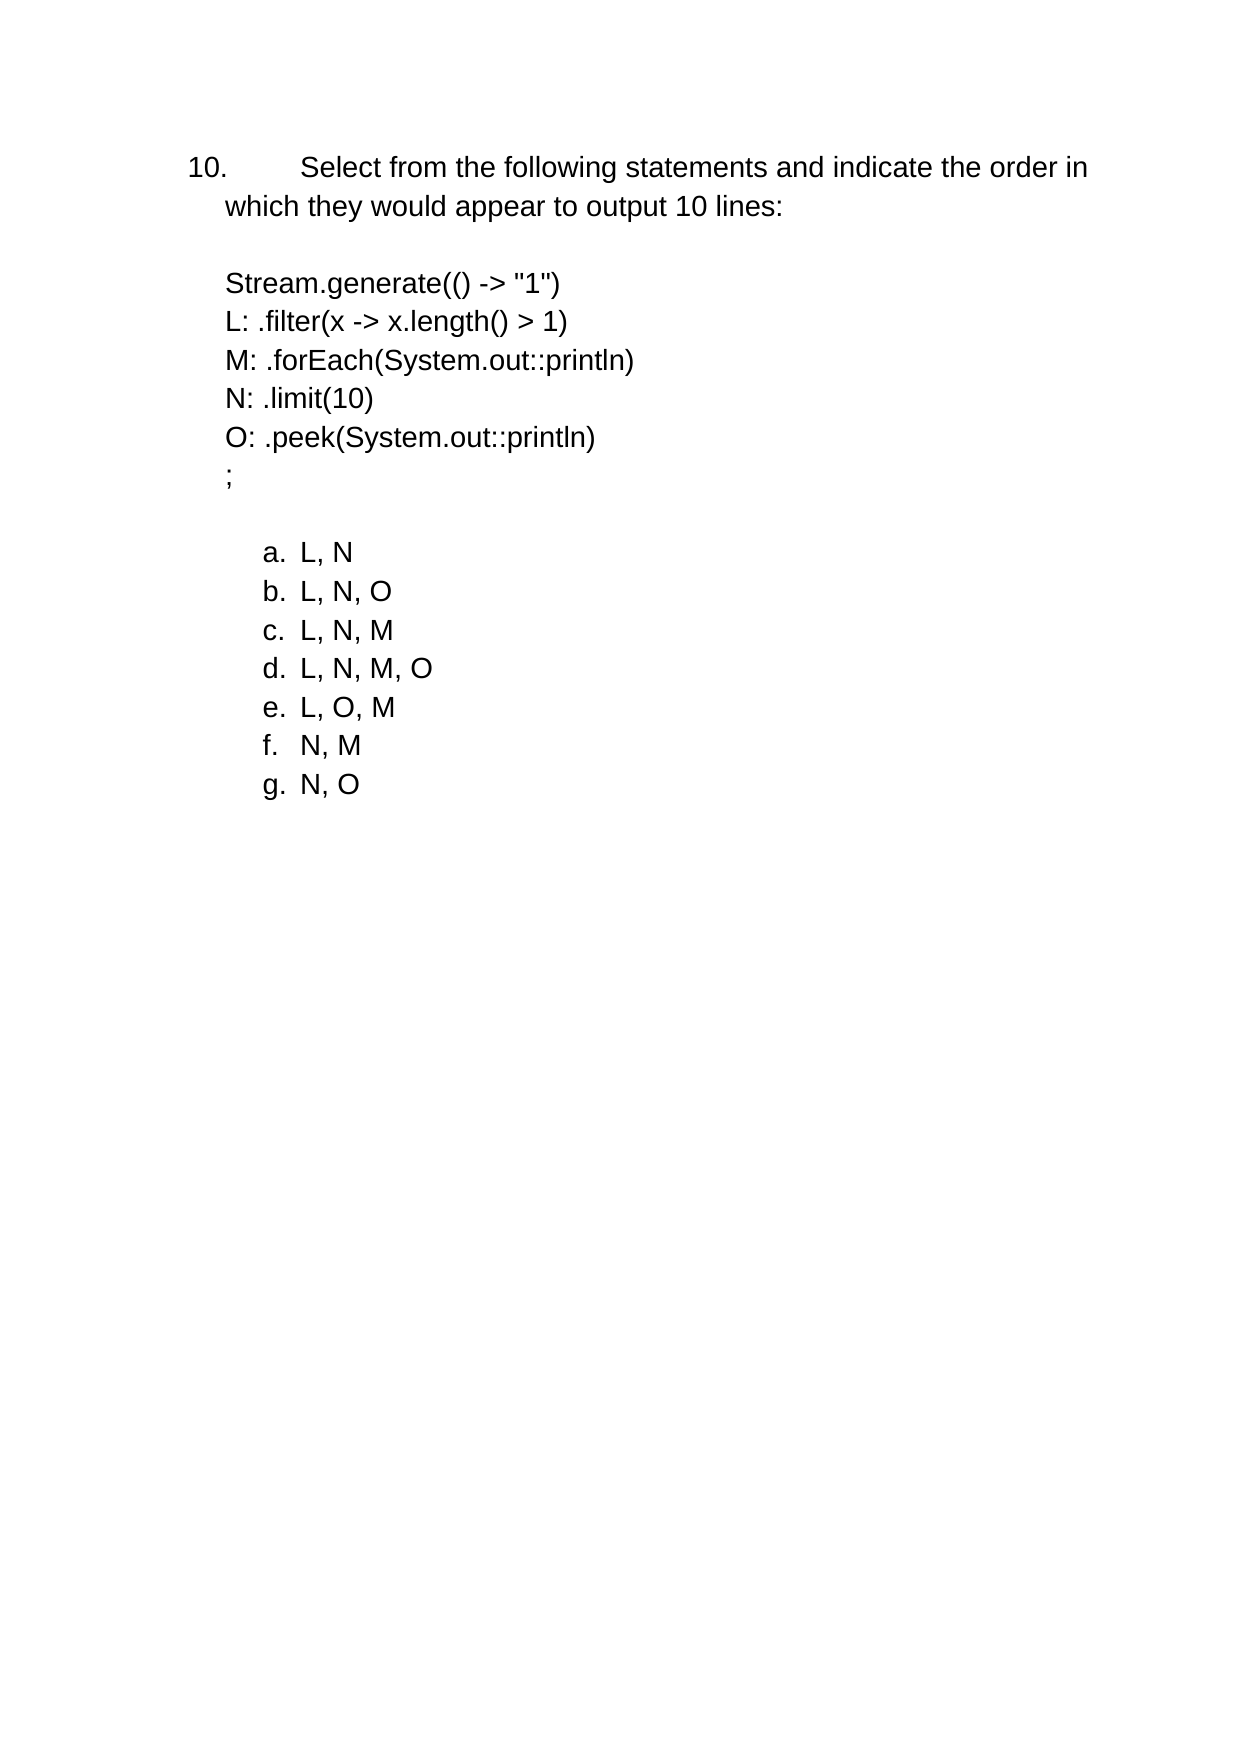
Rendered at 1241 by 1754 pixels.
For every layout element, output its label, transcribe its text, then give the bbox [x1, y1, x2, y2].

text N: .limit(10) [225, 381, 1090, 415]
text Stream.generate(() -> "1") [225, 266, 1090, 299]
list L, N, M [262, 612, 1090, 646]
text ; [225, 458, 1090, 492]
list N, O [262, 767, 1090, 800]
text M: .forEach(System.out::println) [225, 343, 1090, 376]
text O: .peek(System.out::println) [225, 420, 1090, 453]
list Select from the following statements and indicate the order in which they would appear to output 10 lines: [187, 150, 1090, 222]
list L, N [262, 535, 1090, 569]
list L, N, M, O [262, 651, 1090, 684]
list L, O, M [262, 689, 1090, 723]
list N, M [262, 728, 1090, 762]
list L, N, O [262, 574, 1090, 607]
text L: .filter(x -> x.length() > 1) [225, 304, 1090, 338]
